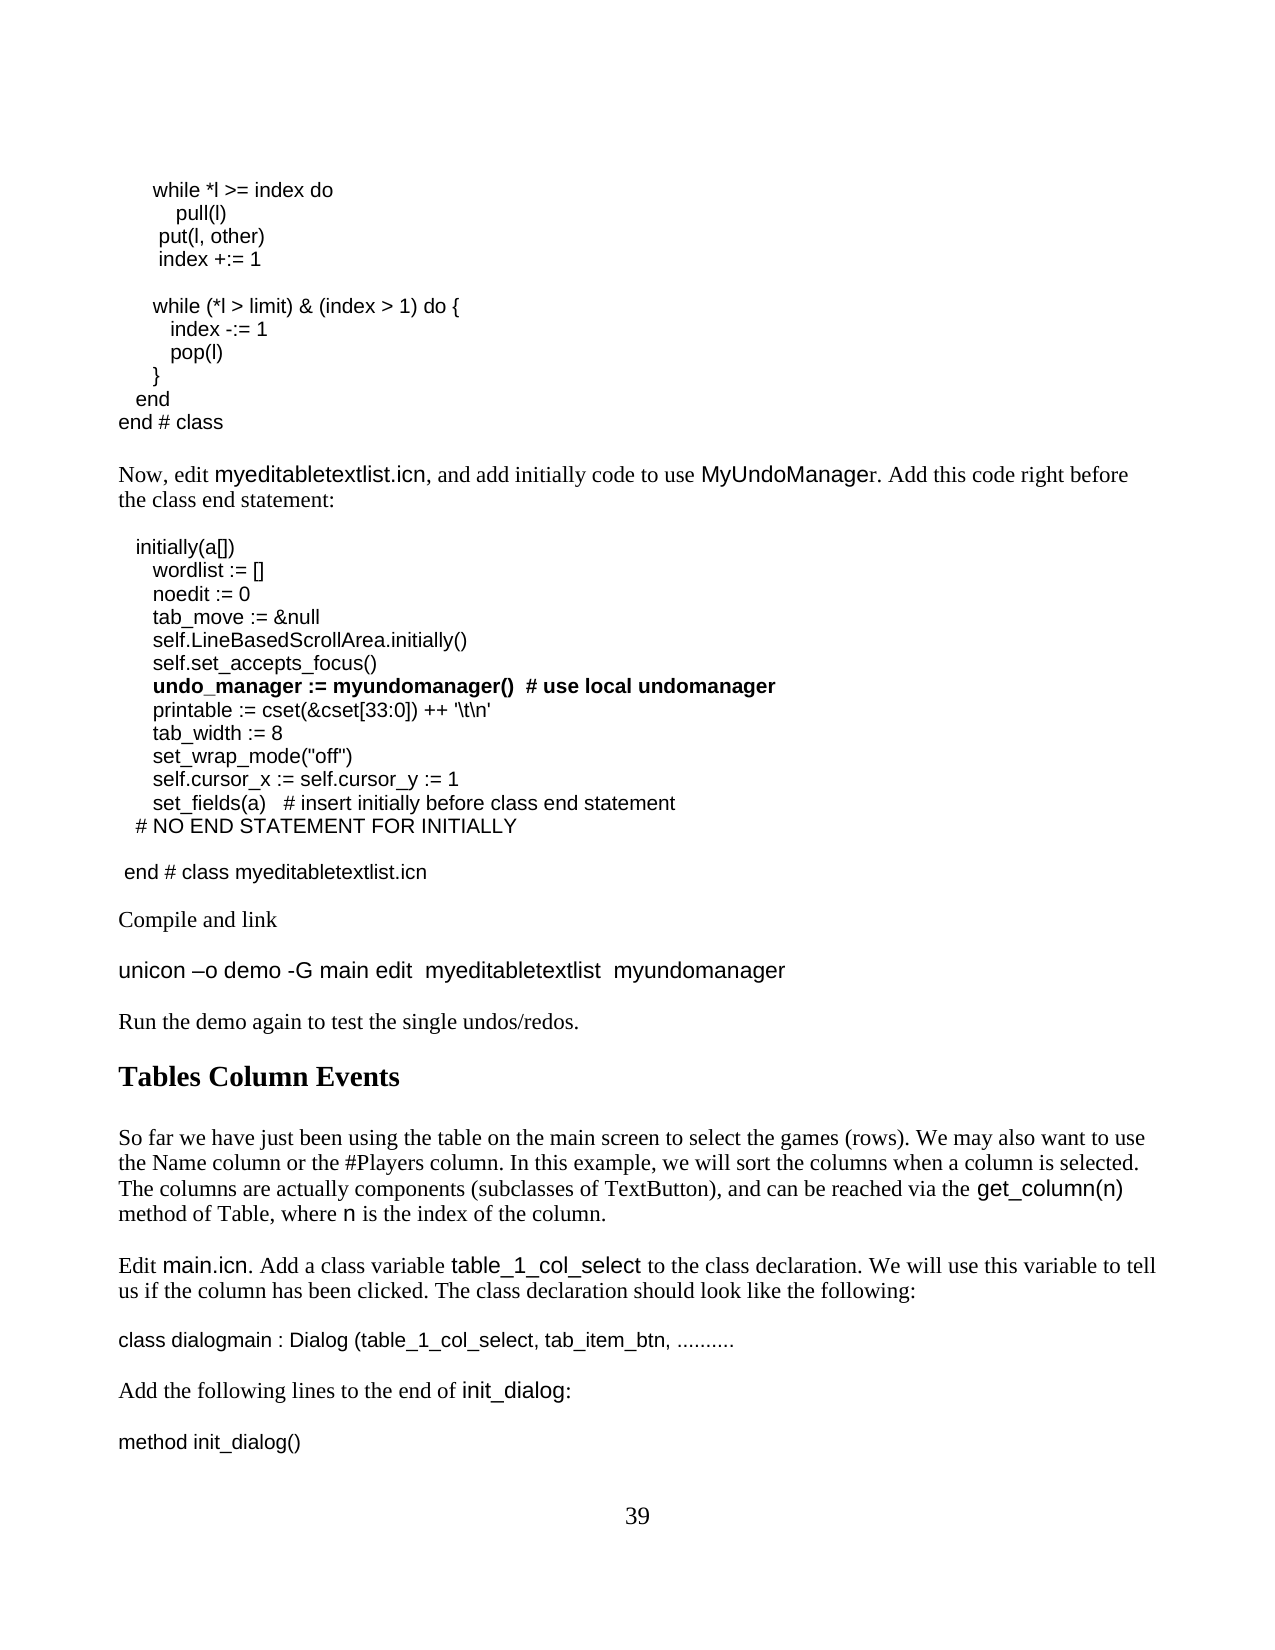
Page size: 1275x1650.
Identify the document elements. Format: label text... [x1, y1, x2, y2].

text tab_move := &null [118, 605, 1157, 628]
text } [118, 364, 1157, 387]
text So far we have just been using the table on the main screen to select the games (rows). We may also want to use the Name column or the #Players column. In this example, we will sort the columns when a column is selected. The columns are actually components (subclasses of TextButton), and can be reached via the get_column(n) method of Table, where n is the index of the column. [118, 1124, 1157, 1227]
text undo_manager := myundomanager() # use local undomanager [118, 675, 1157, 698]
text pop(l) [118, 341, 1157, 364]
text pull(l) [118, 201, 1157, 224]
text self.set_accepts_focus() [118, 652, 1157, 675]
text index -:= 1 [118, 317, 1157, 341]
text set_wrap_mode("off") [118, 745, 1157, 768]
text unicon –o demo -G main edit myeditabletextlist myundomanager [118, 958, 1157, 984]
text Now, edit myeditabletextlist.icn, and add initially code to use MyUndoManager. Add this code right before the class end statement: [118, 461, 1157, 512]
text Compile and link [118, 907, 1157, 933]
text self.LineBasedScrollArea.initially() [118, 628, 1157, 652]
text tab_width := 8 [118, 721, 1157, 745]
text end # class [118, 410, 1157, 434]
text self.cursor_x := self.cursor_y := 1 [118, 768, 1157, 791]
text put(l, other) [118, 224, 1157, 248]
text # NO END STATEMENT FOR INITIALLY [118, 814, 1157, 838]
text Run the demo again to test the single undos/redos. [118, 1009, 1157, 1034]
text wordlist := [] [118, 559, 1157, 582]
text while *l >= index do [118, 178, 1157, 201]
text method init_dialog() [118, 1431, 1157, 1454]
text class dialogmain : Dialog (table_1_col_select, tab_item_btn, .......... [118, 1329, 1157, 1352]
text end # class myeditabletextlist.icn [118, 861, 1157, 884]
text while (*l > limit) & (index > 1) do { [118, 294, 1157, 317]
text index +:= 1 [118, 248, 1157, 271]
text end [118, 387, 1157, 410]
text Edit main.icn. Add a class variable table_1_col_select to the class declaration. We will use this variable to tell us if the column has been clicked. The class declaration should look like the following: [118, 1252, 1157, 1303]
text noedit := 0 [118, 582, 1157, 605]
text printable := cset(&cset[33:0]) ++ '\t\n' [118, 698, 1157, 721]
text Tables Column Events [118, 1060, 1157, 1092]
text set_fields(a) # insert initially before class end statement [118, 791, 1157, 814]
text Add the following lines to the end of init_dialog: [118, 1377, 1157, 1403]
text initially(a[]) [118, 536, 1157, 559]
